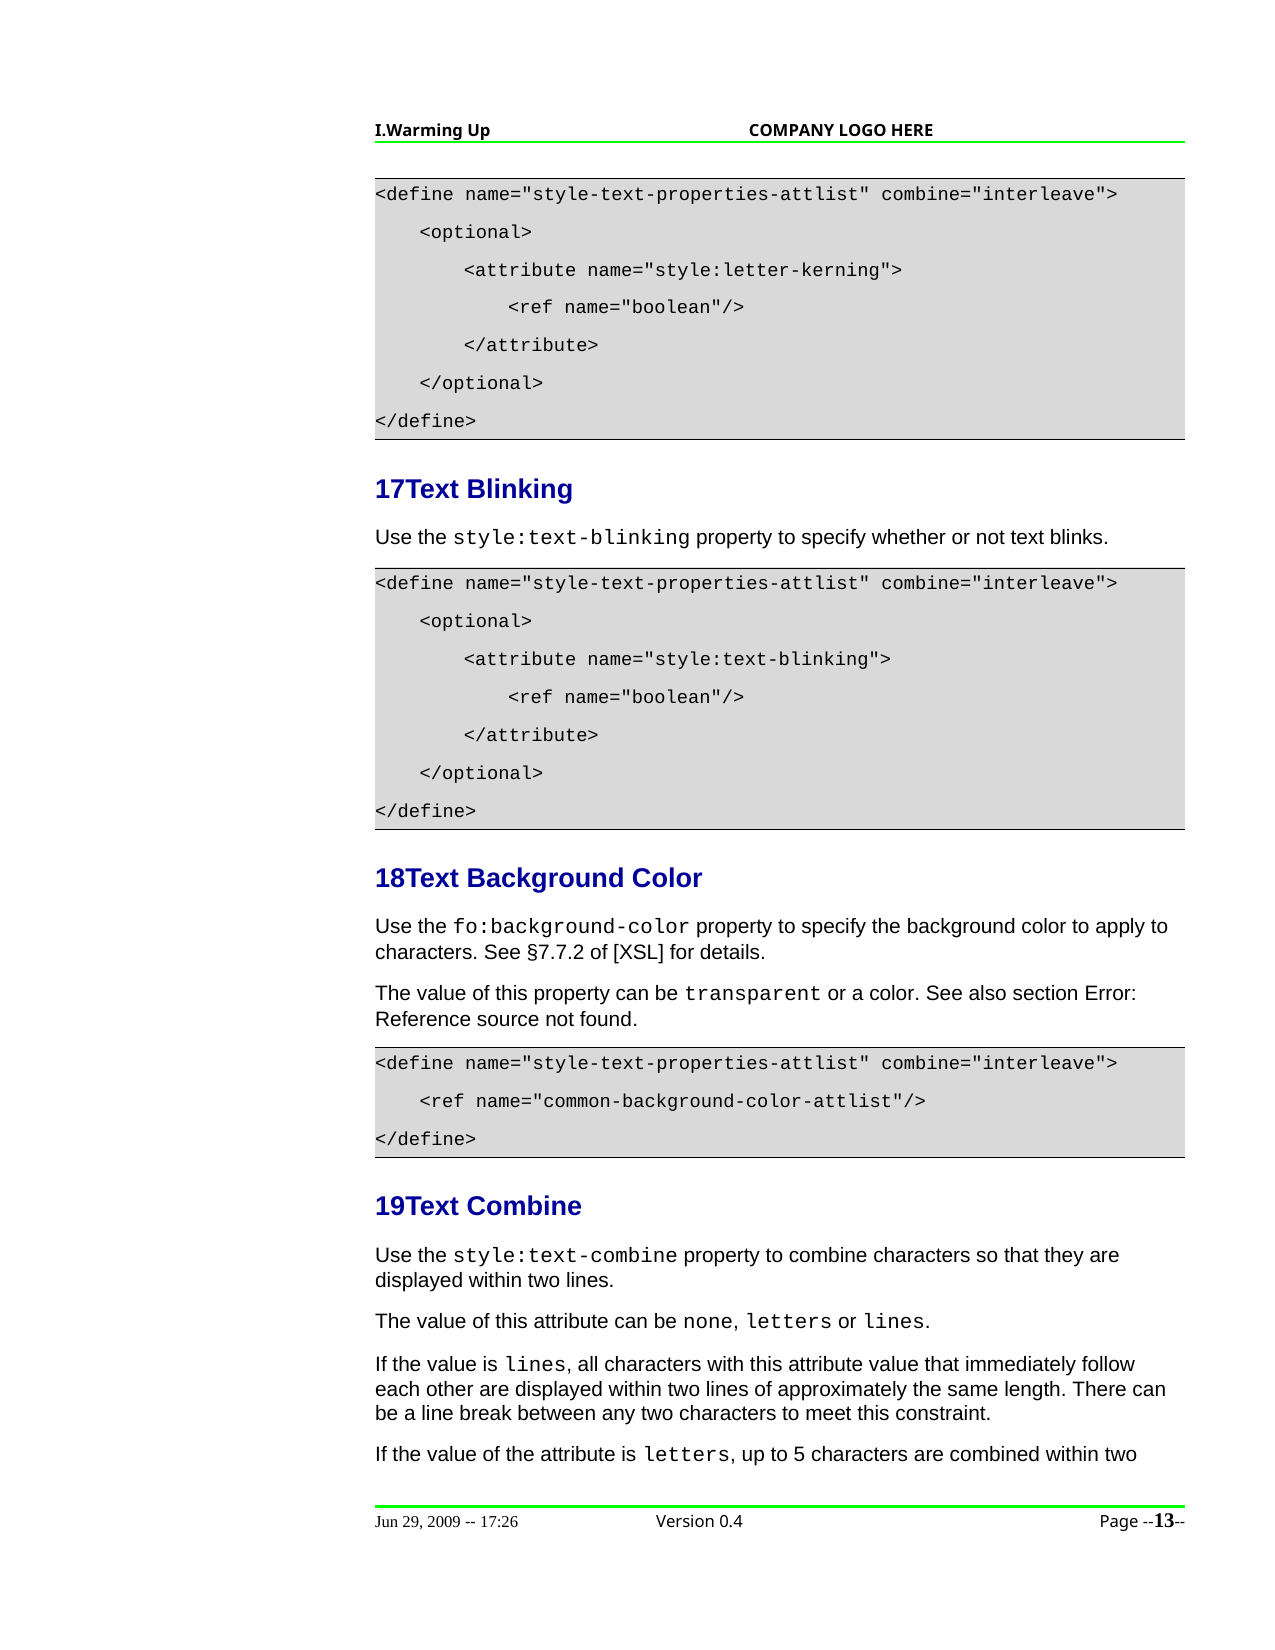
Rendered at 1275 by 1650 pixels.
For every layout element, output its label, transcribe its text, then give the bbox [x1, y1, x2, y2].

text </define> [375, 406, 1185, 439]
subtitle Text Blinking [375, 473, 1185, 504]
text </define> [375, 1123, 1185, 1157]
text <ref name="boolean"/> [375, 681, 1185, 709]
text <define name="style-text-properties-attlist" combine="interleave"> [375, 179, 1185, 206]
text <attribute name="style:letter-kerning"> [375, 254, 1185, 282]
text <attribute name="style:text-blinking"> [375, 643, 1185, 671]
text Use the style:text-combine property to combine characters so that they are displayed within two lines. [375, 1242, 1185, 1292]
text <ref name="boolean"/> [375, 292, 1185, 319]
text <define name="style-text-properties-attlist" combine="interleave"> [375, 1048, 1185, 1075]
text Use the style:text-blinking property to specify whether or not text blinks. [375, 525, 1185, 551]
text If the value is lines, all characters with this attribute value that immediately follow each other are displayed within two lines of approximately the same length. There can be a line break between any two characters to meet this constraint. [375, 1351, 1185, 1425]
text <define name="style-text-properties-attlist" combine="interleave"> [375, 569, 1185, 595]
text </optional> [375, 757, 1185, 785]
subtitle Text Combine [375, 1190, 1185, 1222]
text <ref name="common-background-color-attlist"/> [375, 1085, 1185, 1113]
text </attribute> [375, 719, 1185, 747]
subtitle Text Background Color [375, 862, 1185, 893]
text </define> [375, 795, 1185, 829]
text <optional> [375, 605, 1185, 633]
text <optional> [375, 216, 1185, 244]
text Use the fo:background-color property to specify the background color to apply to characters. See §7.7.2 of [XSL] for details. [375, 914, 1185, 964]
text </attribute> [375, 330, 1185, 357]
text If the value of the attribute is letters, up to 5 characters are combined within two [375, 1442, 1185, 1468]
text </optional> [375, 368, 1185, 395]
text The value of this property can be transparent or a color. See also section . [375, 981, 1185, 1031]
text The value of this attribute can be none, letters or lines. [375, 1309, 1185, 1335]
